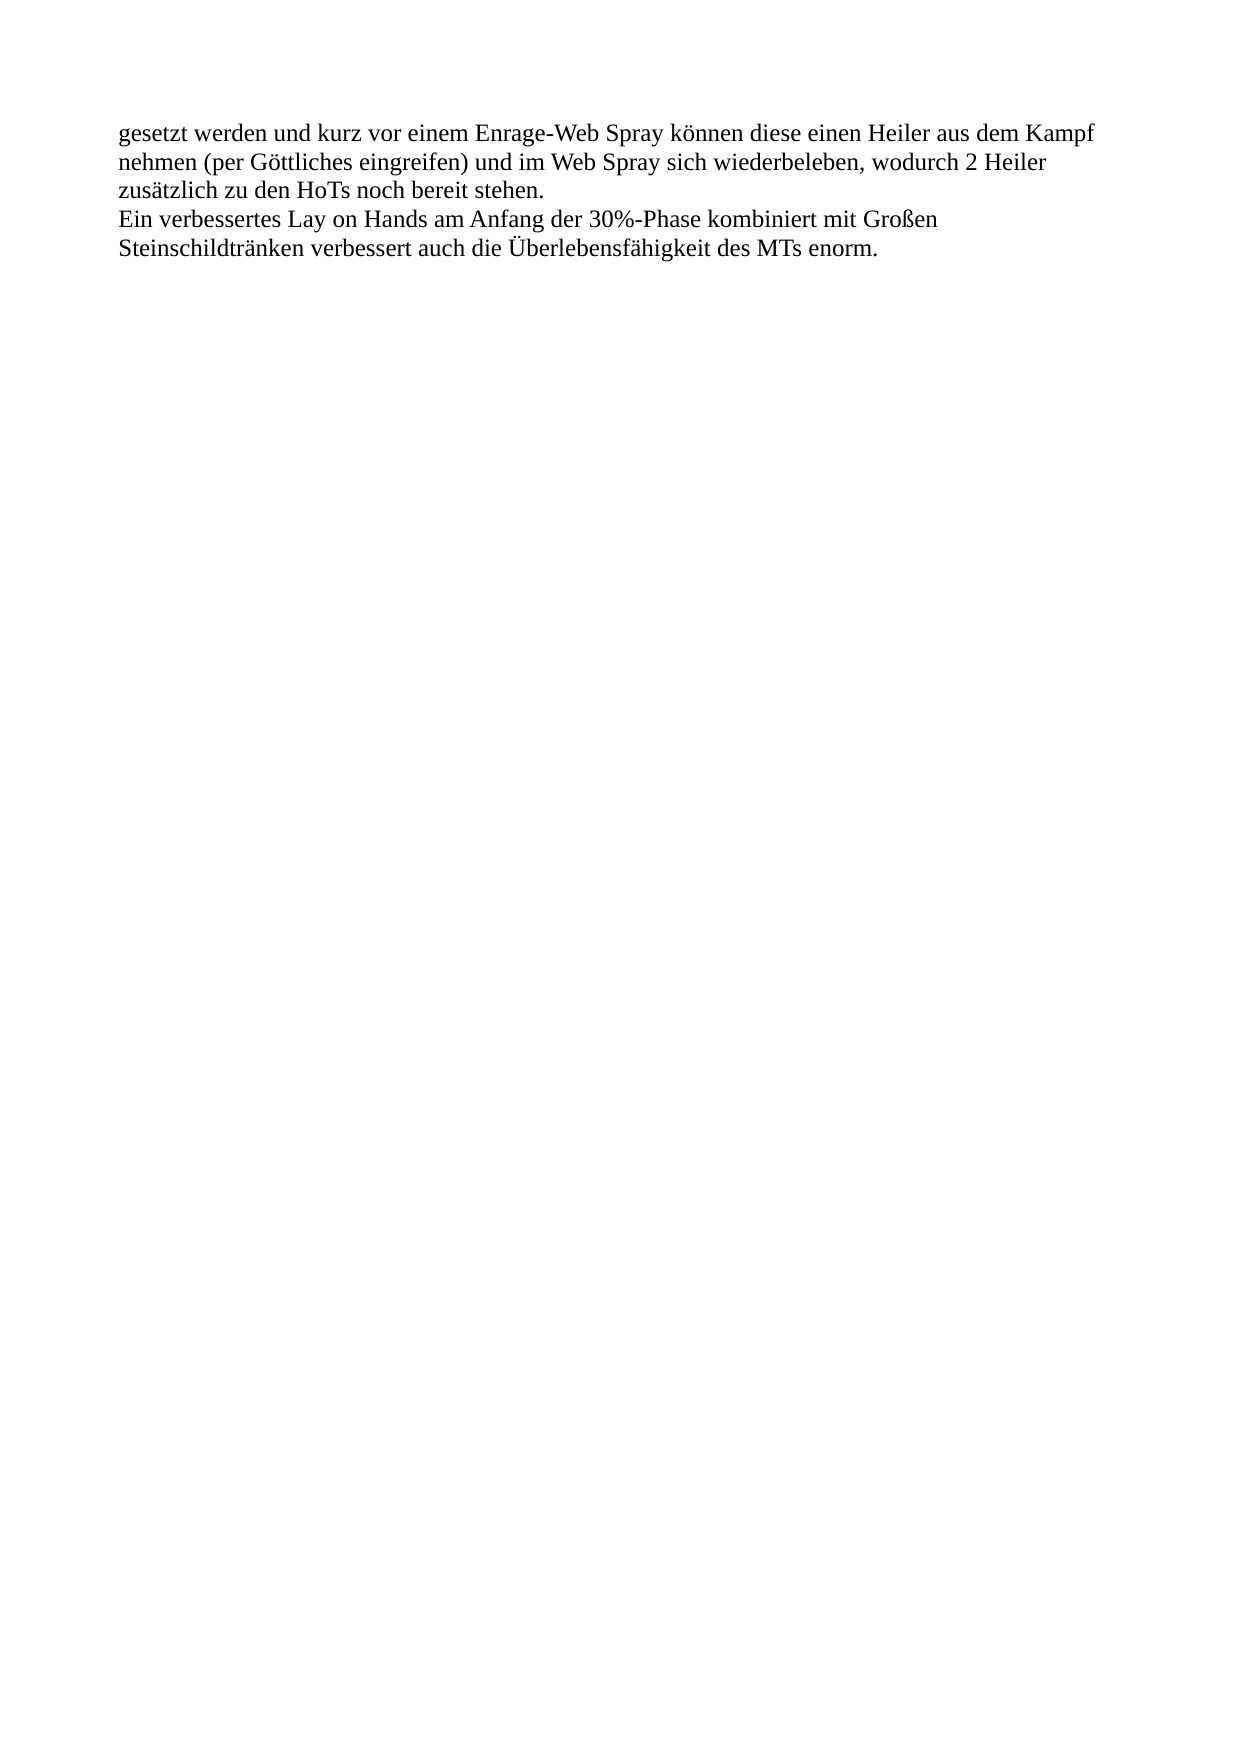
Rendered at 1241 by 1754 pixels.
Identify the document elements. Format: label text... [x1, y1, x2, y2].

text gesetzt werden und kurz vor einem Enrage-Web Spray können diese einen Heiler aus dem Kampf nehmen (per Göttliches eingreifen) und im Web Spray sich wiederbeleben, wodurch 2 Heiler zusätzlich zu den HoTs noch bereit stehen. Ein verbessertes Lay on Hands am Anfang der 30%-Phase kombiniert mit Großen Steinschildtränken verbessert auch die Überlebensfähigkeit des MTs enorm. [118, 118, 1122, 262]
